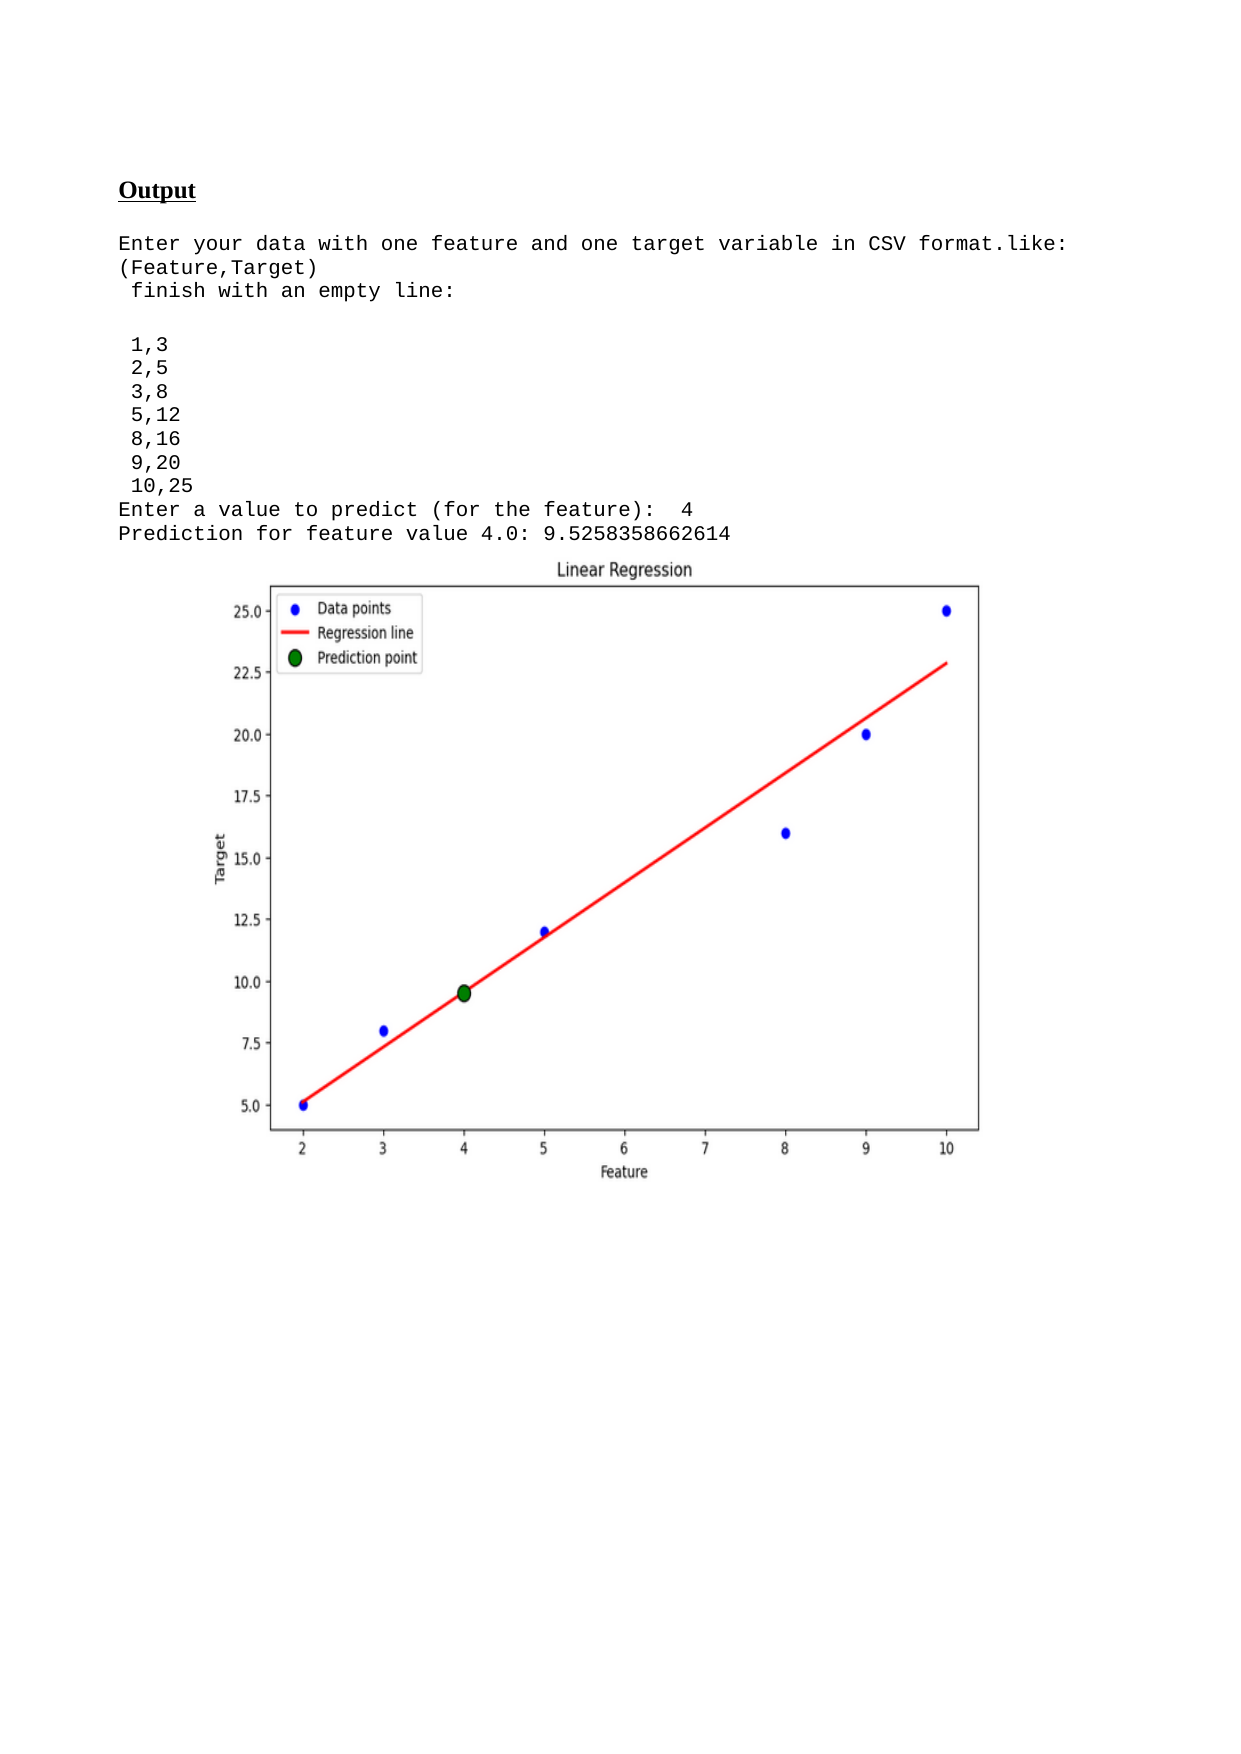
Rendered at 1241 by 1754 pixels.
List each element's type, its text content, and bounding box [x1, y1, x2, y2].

text Output [118, 176, 1122, 204]
text 1,3 [118, 333, 1122, 357]
text 5,12 [118, 404, 1122, 428]
text 10,25 [118, 475, 1122, 499]
text finish with an empty line: [118, 280, 1122, 304]
text 8,16 [118, 428, 1122, 452]
text 9,20 [118, 452, 1122, 475]
text Prediction for feature value 4.0: 9.5258358662614 [118, 523, 1122, 546]
text 3,8 [118, 381, 1122, 404]
text Enter your data with one feature and one target variable in CSV format.like:(Feature,Target) [118, 233, 1122, 280]
text Enter a value to predict (for the feature): 4 [118, 499, 1122, 523]
text 2,5 [118, 357, 1122, 381]
picture [213, 555, 993, 1189]
